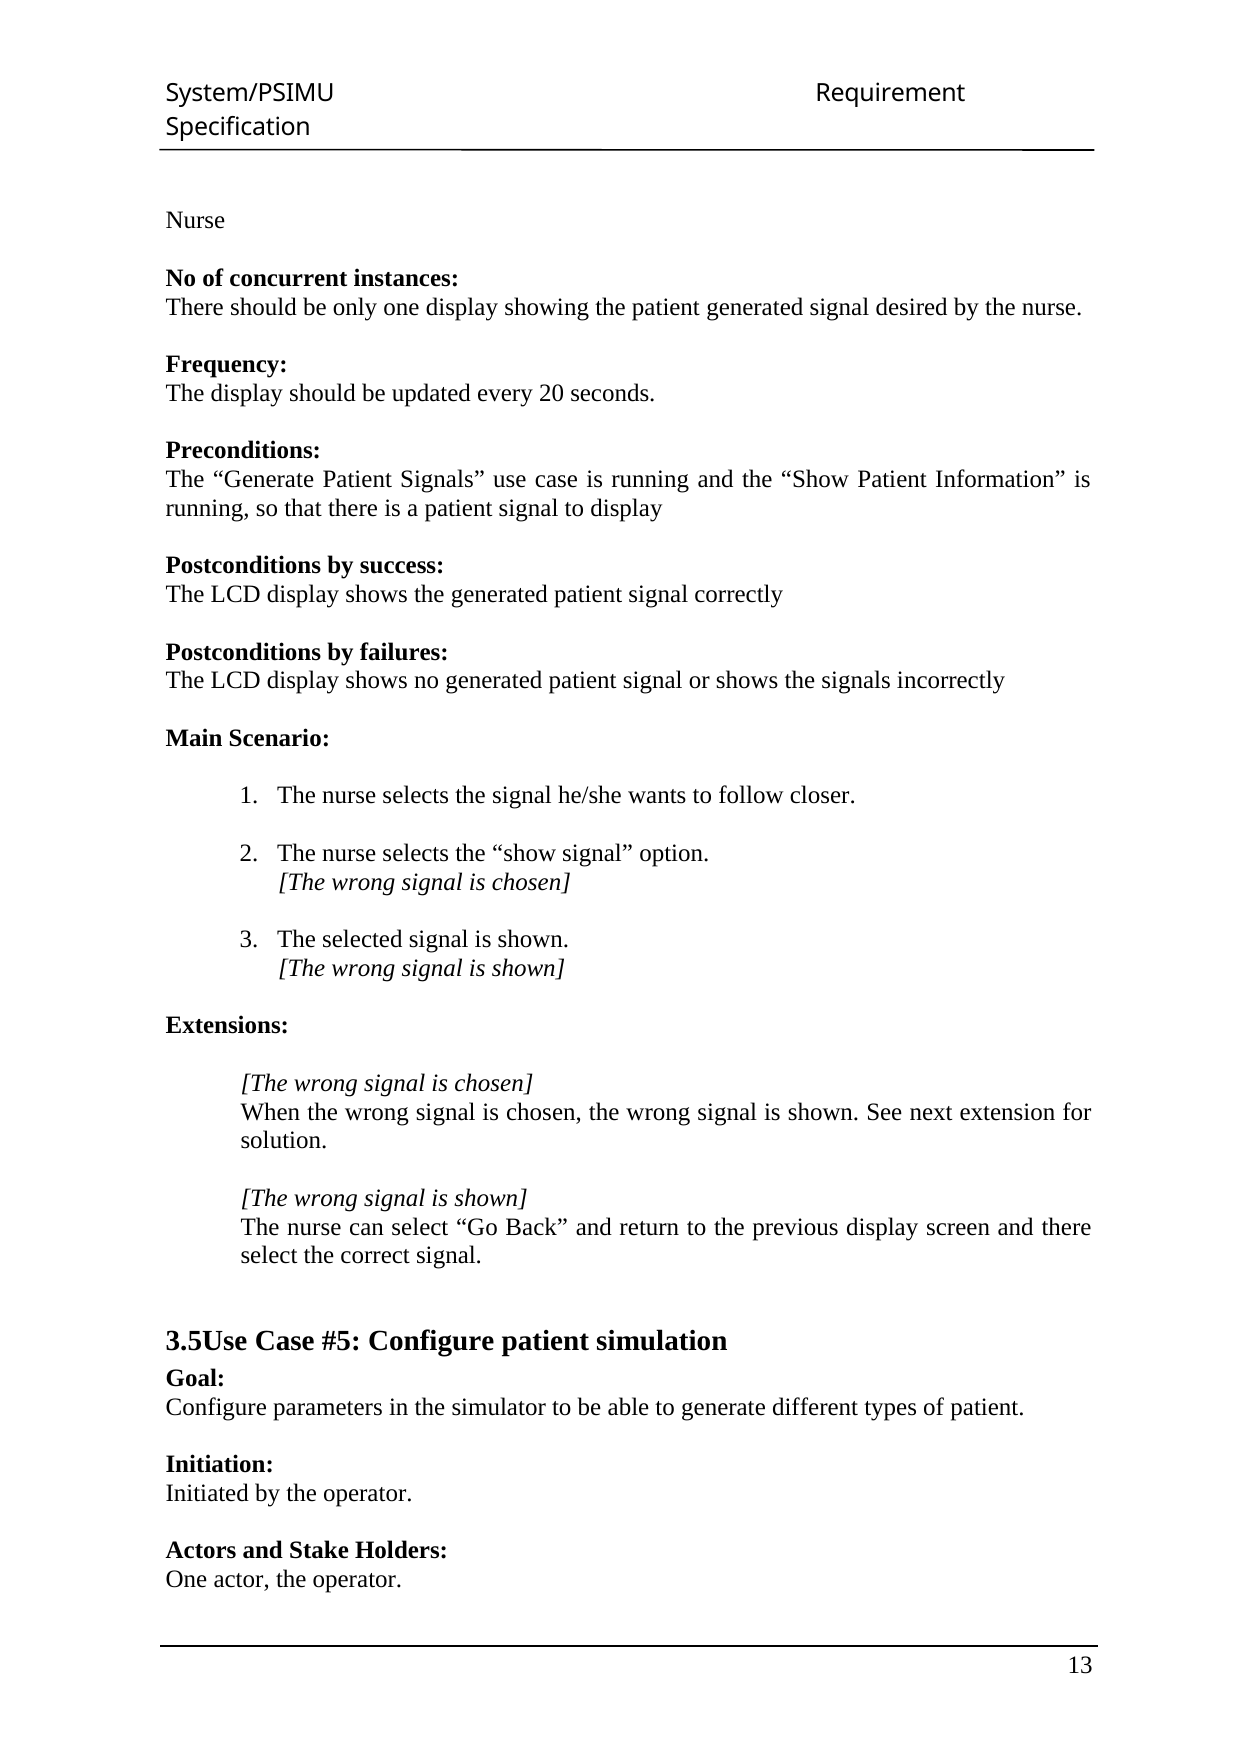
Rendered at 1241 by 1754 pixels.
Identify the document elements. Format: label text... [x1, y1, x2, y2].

text [The wrong signal is chosen] [240, 867, 1092, 896]
list The selected signal is shown. [239, 924, 1092, 953]
text The display should be updated every 20 seconds. [165, 378, 1092, 407]
subtitle Use Case #5: Configure patient simulation [165, 1323, 1092, 1357]
text There should be only one display showing the patient generated signal desired by the nurse. [165, 292, 1092, 321]
text Initiation: [165, 1449, 1092, 1478]
text Postconditions by success: [165, 551, 1092, 579]
text Goal: [165, 1363, 1092, 1392]
text The LCD display shows no generated patient signal or shows the signals incorrectly [165, 666, 1092, 694]
text The nurse can select “Go Back” and return to the previous display screen and there select the correct signal. [240, 1212, 1092, 1269]
text When the wrong signal is chosen, the wrong signal is shown. See next extension for solution. [240, 1097, 1092, 1154]
text [The wrong signal is chosen] [165, 1068, 1092, 1097]
text [The wrong signal is shown] [240, 953, 1092, 982]
text Configure parameters in the simulator to be able to generate different types of patient. [165, 1392, 1092, 1420]
text Extensions: [165, 1011, 1092, 1039]
text No of concurrent instances: [165, 263, 1092, 292]
text Frequency: [165, 349, 1092, 378]
text Preconditions: [165, 436, 1092, 464]
text Initiated by the operator. [165, 1478, 1092, 1507]
list The nurse selects the “show signal” option. [239, 838, 1092, 867]
text The “Generate Patient Signals” use case is running and the “Show Patient Information” is running, so that there is a patient signal to display [165, 464, 1092, 522]
text [The wrong signal is shown] [240, 1183, 1092, 1212]
list The nurse selects the signal he/she wants to follow closer. [239, 781, 1092, 809]
text Nurse [165, 206, 1092, 234]
text One actor, the operator. [165, 1564, 1092, 1593]
text The LCD display shows the generated patient signal correctly [165, 579, 1092, 608]
text Postconditions by failures: [165, 637, 1092, 666]
text Actors and Stake Holders: [165, 1535, 1092, 1564]
text Main Scenario: [165, 723, 1092, 752]
